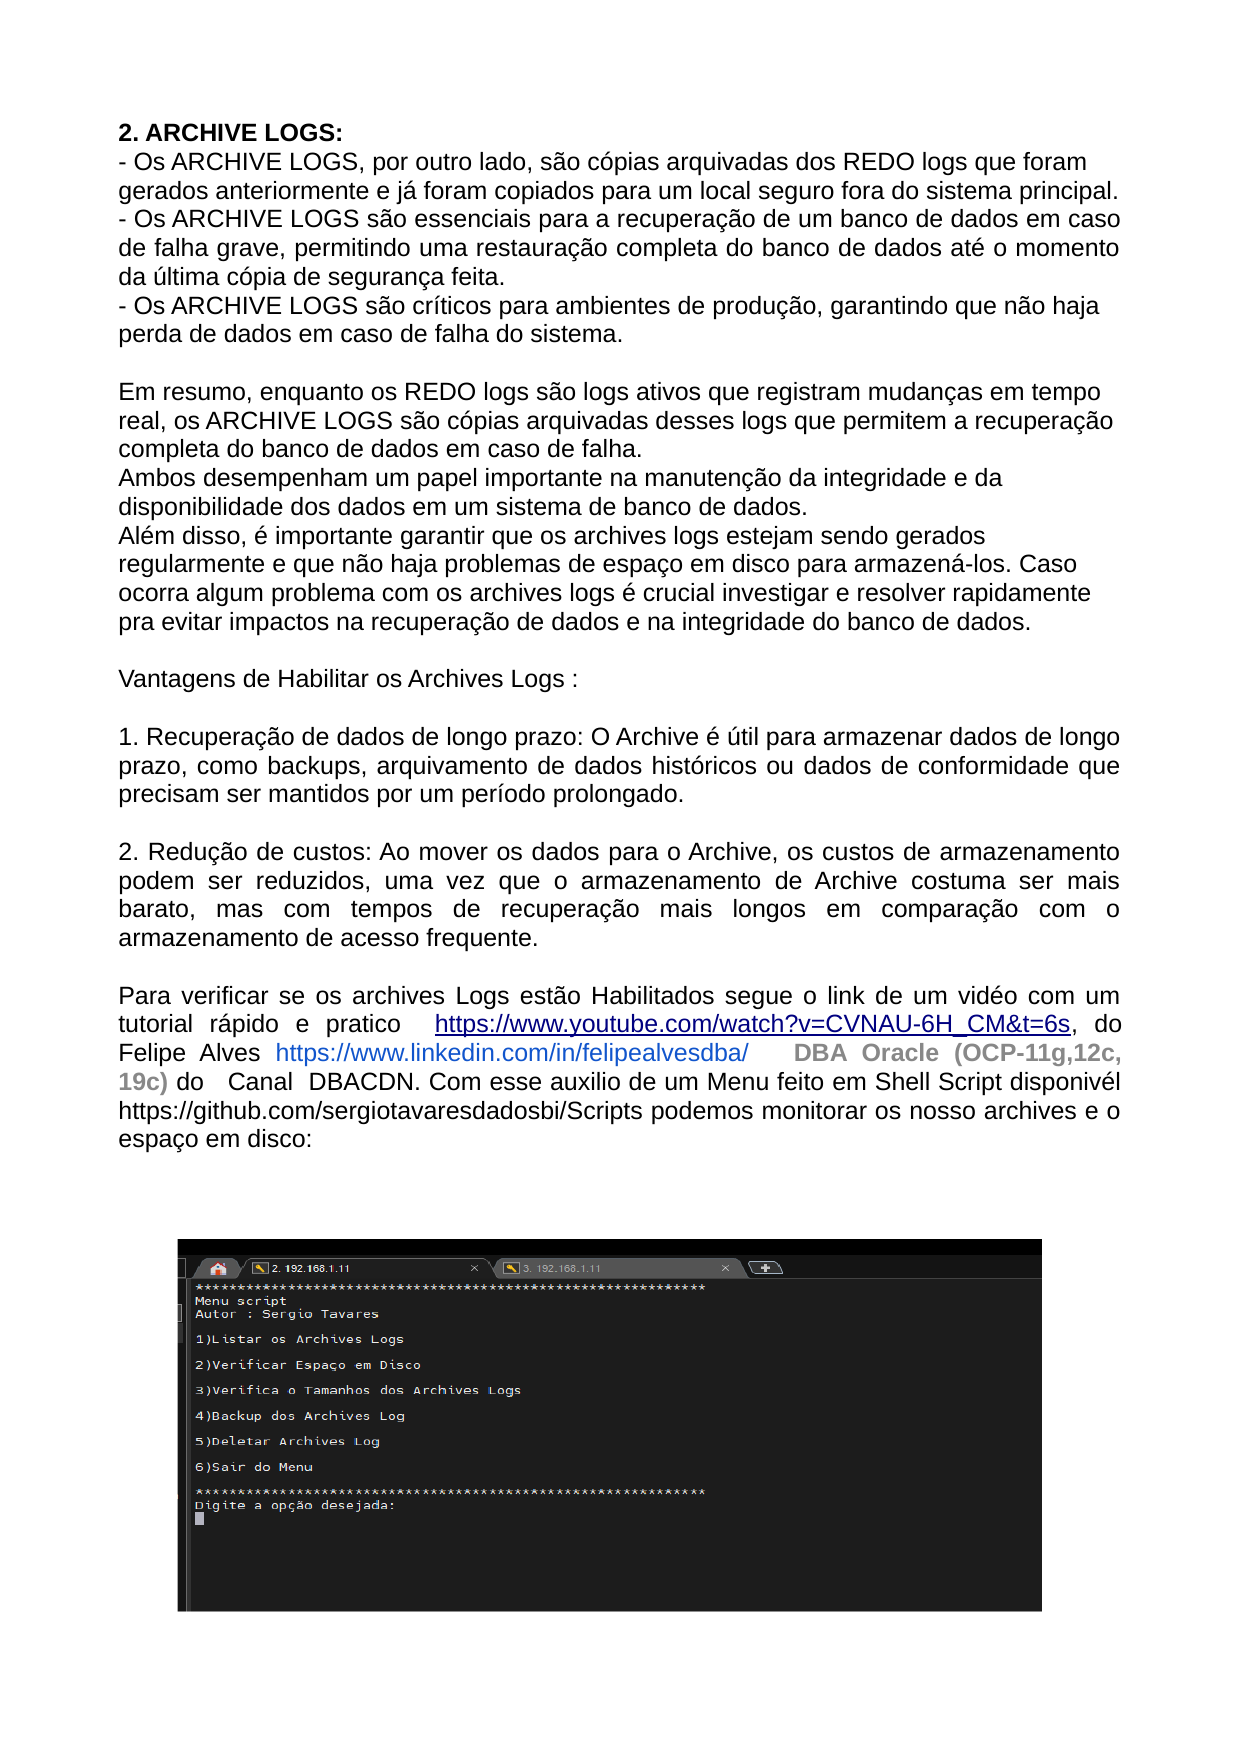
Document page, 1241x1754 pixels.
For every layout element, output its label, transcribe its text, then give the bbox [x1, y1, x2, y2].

text - Os ARCHIVE LOGS são essenciais para a recuperação de um banco de dados em caso de falha grave, permitindo uma restauração completa do banco de dados até o momento da última cópia de segurança feita. [118, 204, 1122, 291]
text Além disso, é importante garantir que os archives logs estejam sendo gerados regularmente e que não haja problemas de espaço em disco para armazená-los. Caso ocorra algum problema com os archives logs é crucial investigar e resolver rapidamente pra evitar impactos na recuperação de dados e na integridade do banco de dados. [118, 521, 1122, 636]
text 1. Recuperação de dados de longo prazo: O Archive é útil para armazenar dados de longo prazo, como backups, arquivamento de dados históricos ou dados de conformidade que precisam ser mantidos por um período prolongado. [118, 722, 1122, 808]
text - Os ARCHIVE LOGS, por outro lado, são cópias arquivadas dos REDO logs que foram gerados anteriormente e já foram copiados para um local seguro fora do sistema principal. [118, 147, 1122, 204]
text 2. Redução de custos: Ao mover os dados para o Archive, os custos de armazenamento podem ser reduzidos, uma vez que o armazenamento de Archive costuma ser mais barato, mas com tempos de recuperação mais longos em comparação com o armazenamento de acesso frequente. [118, 837, 1122, 952]
text - Os ARCHIVE LOGS são críticos para ambientes de produção, garantindo que não haja perda de dados em caso de falha do sistema. [118, 291, 1122, 348]
text Ambos desempenham um papel importante na manutenção da integridade e da disponibilidade dos dados em um sistema de banco de dados. [118, 463, 1122, 521]
text 2. ARCHIVE LOGS: [118, 118, 1122, 147]
text Para verificar se os archives Logs estão Habilitados segue o link de um vidéo com um tutorial rápido e pratico https://www.youtube.com/watch?v=CVNAU-6H_CM&t=6s, do Felipe Alves https://www.linkedin.com/in/felipealvesdba/ DBA Oracle (OCP-11g,12c, 19c) do Canal DBACDN. Com esse auxilio de um Menu feito em Shell Script disponivél https://github.com/sergiotavaresdadosbi/Scripts podemos monitorar os nosso archives e o espaço em disco: [118, 981, 1122, 1153]
text Em resumo, enquanto os REDO logs são logs ativos que registram mudanças em tempo real, os ARCHIVE LOGS são cópias arquivadas desses logs que permitem a recuperação completa do banco de dados em caso de falha. [118, 377, 1122, 463]
picture [177, 1239, 1182, 1698]
text Vantagens de Habilitar os Archives Logs : [118, 664, 1122, 693]
